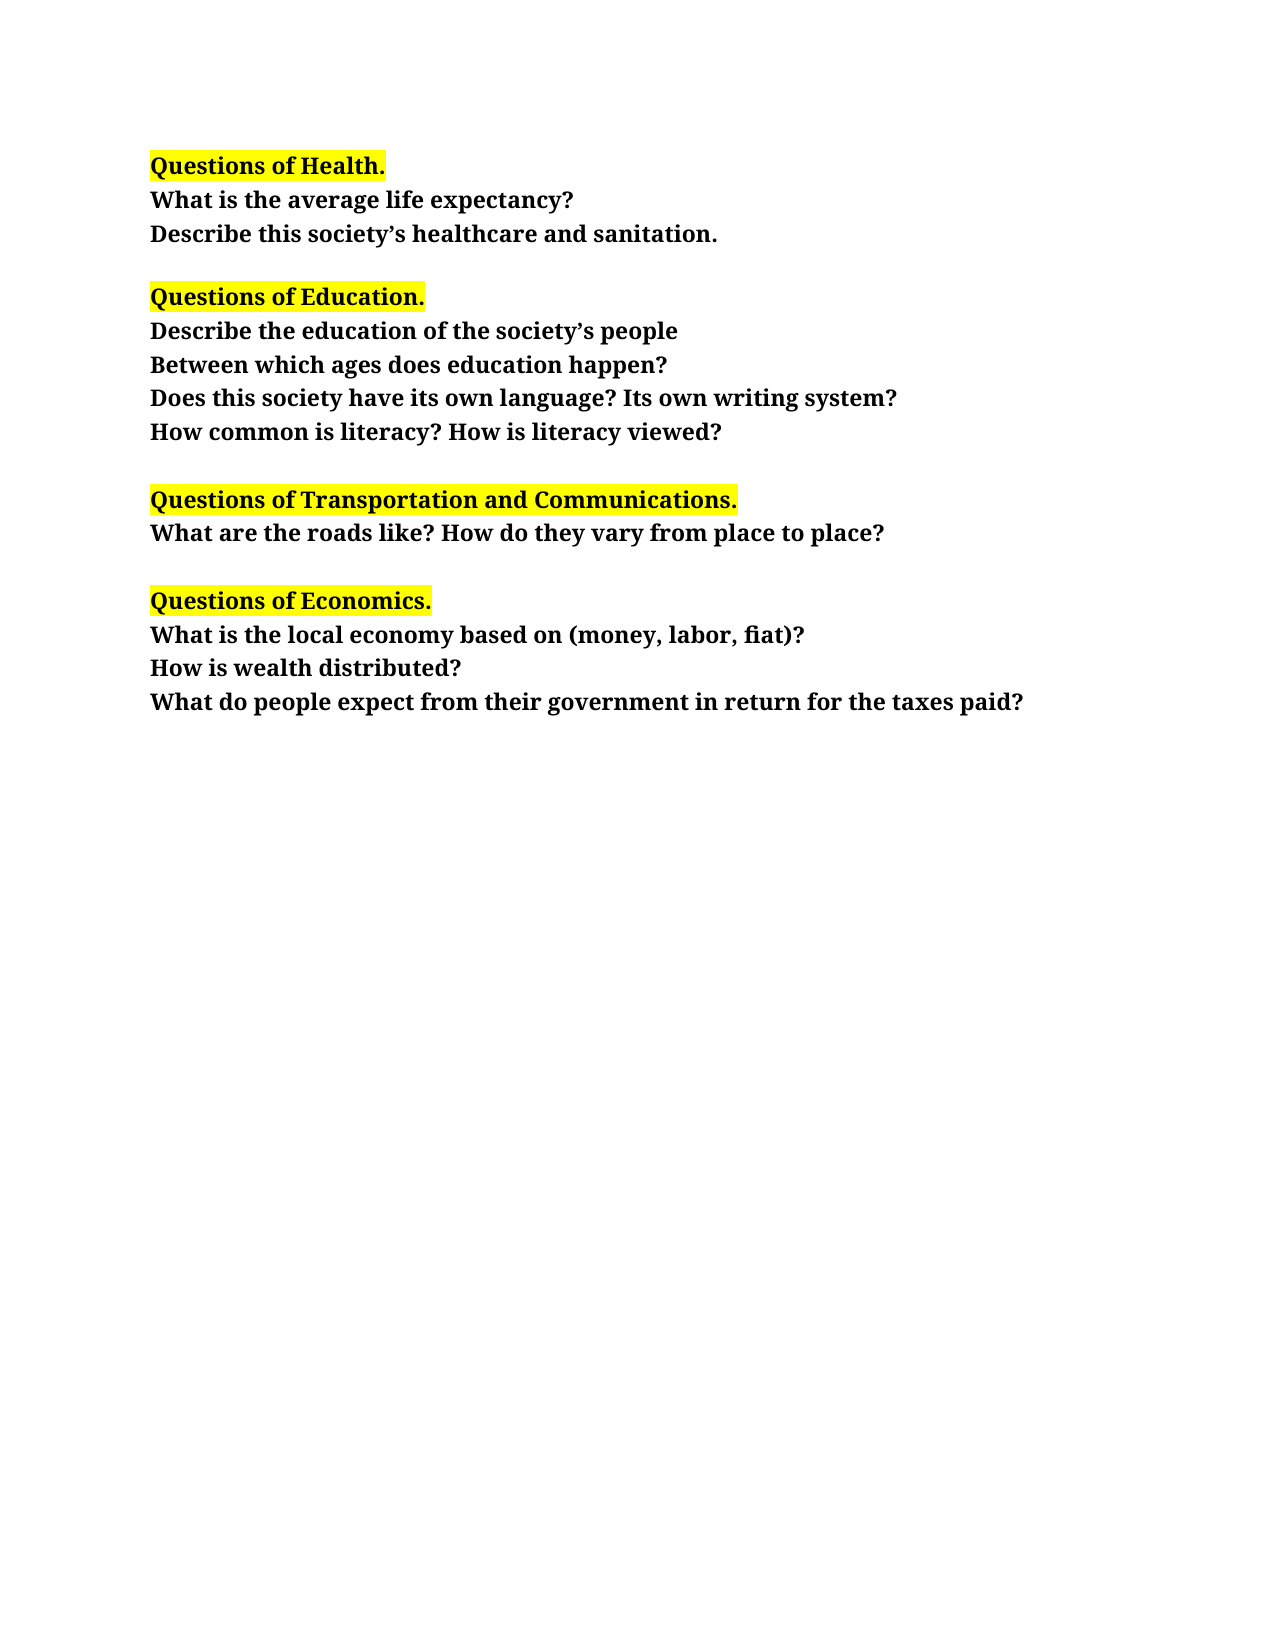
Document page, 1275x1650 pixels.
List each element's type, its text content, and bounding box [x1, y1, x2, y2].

text Describe the education of the society’s people Between which ages does education happen? Does this society have its own language? Its own writing system? How common is literacy? How is literacy viewed? [150, 315, 1125, 481]
text Questions of Economics. [150, 585, 1125, 616]
text What are the roads like? How do they vary from place to place? [150, 517, 1125, 582]
text What is the average life expectancy? [150, 184, 1125, 215]
text Describe this society’s healthcare and sanitation. [150, 217, 1125, 279]
text Questions of Health. [150, 150, 1125, 181]
text Questions of Education. [150, 281, 1125, 312]
text Questions of Transportation and Communications. [150, 484, 1125, 515]
text What is the local economy based on (money, labor, fiat)? How is wealth distributed? What do people expect from their government in return for the taxes paid? [150, 619, 1125, 717]
